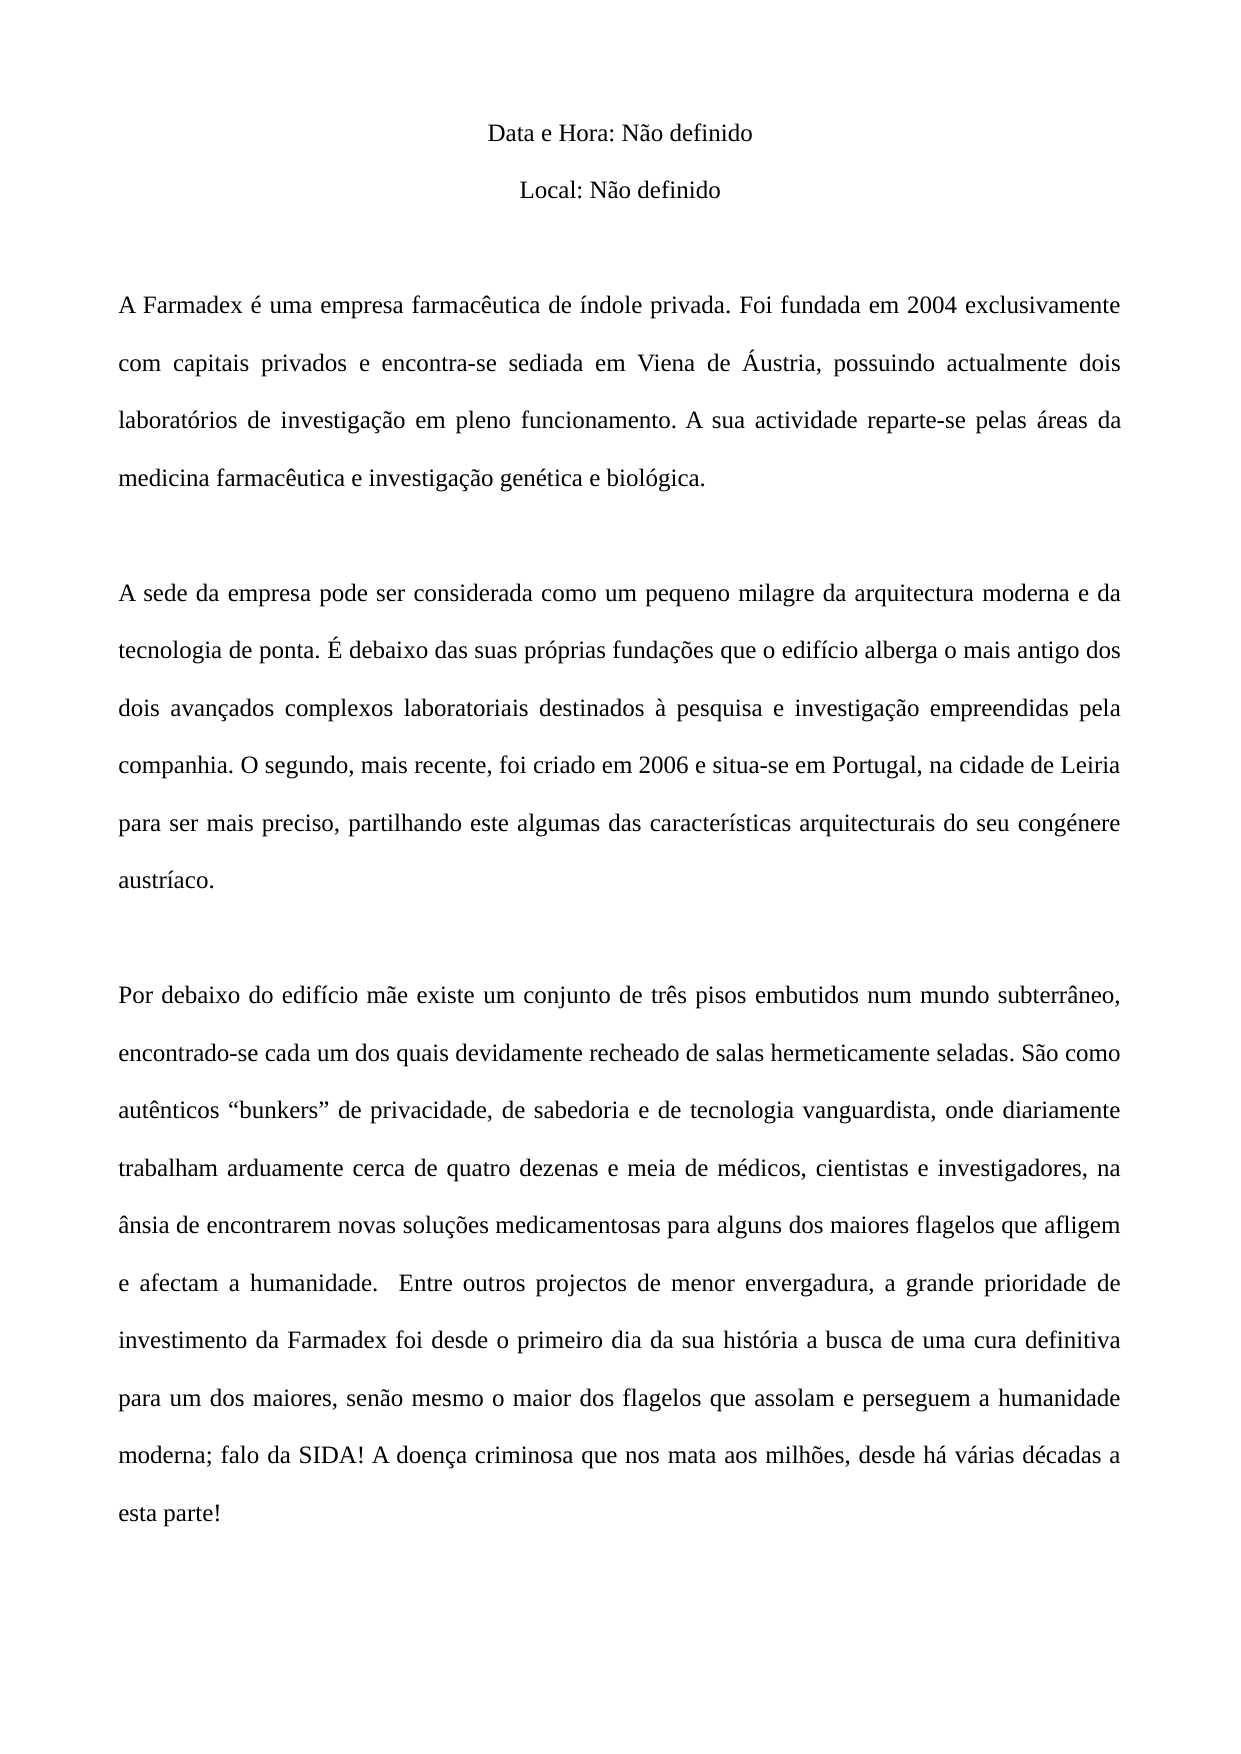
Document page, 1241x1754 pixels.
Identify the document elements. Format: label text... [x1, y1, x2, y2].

text A Farmadex é uma empresa farmacêutica de índole privada. Foi fundada em 2004 exclusivamente com capitais privados e encontra-se sediada em Viena de Áustria, possuindo actualmente dois laboratórios de investigação em pleno funcionamento. A sua actividade reparte-se pelas áreas da medicina farmacêutica e investigação genética e biológica. [118, 291, 1122, 492]
text A sede da empresa pode ser considerada como um pequeno milagre da arquitectura moderna e da tecnologia de ponta. É debaixo das suas próprias fundações que o edifício alberga o mais antigo dos dois avançados complexos laboratoriais destinados à pesquisa e investigação empreendidas pela companhia. O segundo, mais recente, foi criado em 2006 e situa-se em Portugal, na cidade de Leiria para ser mais preciso, partilhando este algumas das características arquitecturais do seu congénere austríaco. [118, 578, 1122, 894]
text Por debaixo do edifício mãe existe um conjunto de três pisos embutidos num mundo subterrâneo, encontrado-se cada um dos quais devidamente recheado de salas hermeticamente seladas. São como autênticos “bunkers” de privacidade, de sabedoria e de tecnologia vanguardista, onde diariamente trabalham arduamente cerca de quatro dezenas e meia de médicos, cientistas e investigadores, na ânsia de encontrarem novas soluções medicamentosas para alguns dos maiores flagelos que afligem e afectam a humanidade. Entre outros projectos de menor envergadura, a grande prioridade de investimento da Farmadex foi desde o primeiro dia da sua história a busca de uma cura definitiva para um dos maiores, senão mesmo o maior dos flagelos que assolam e perseguem a humanidade moderna; falo da SIDA! A doença criminosa que nos mata aos milhões, desde há várias décadas a esta parte! [118, 981, 1122, 1527]
text Data e Hora: Não definido [118, 118, 1122, 147]
text Local: Não definido [118, 176, 1122, 204]
